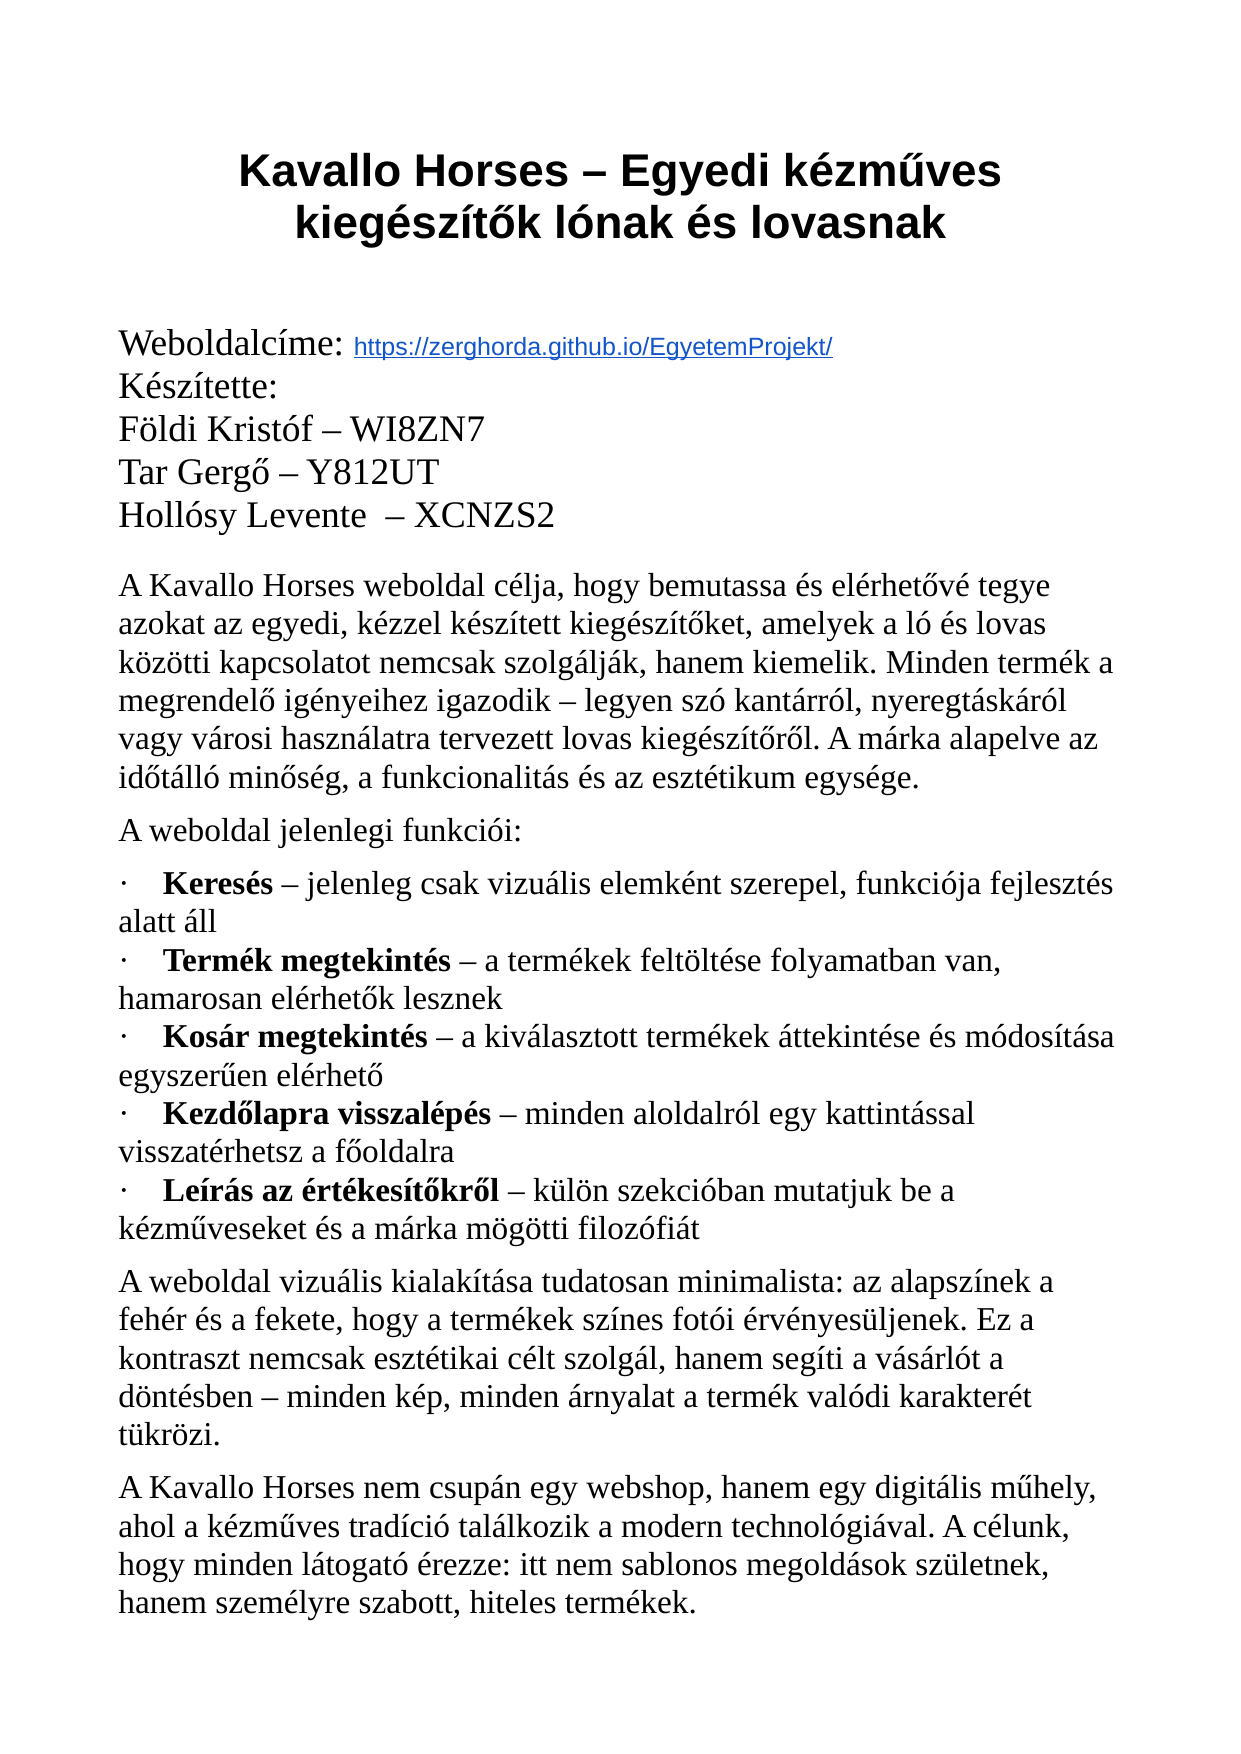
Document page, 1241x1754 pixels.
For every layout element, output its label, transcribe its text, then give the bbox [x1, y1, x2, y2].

text A Kavallo Horses weboldal célja, hogy bemutassa és elérhetővé tegye azokat az egyedi, kézzel készített kiegészítőket, amelyek a ló és lovas közötti kapcsolatot nemcsak szolgálják, hanem kiemelik. Minden termék a megrendelő igényeihez igazodik – legyen szó kantárról, nyeregtáskáról vagy városi használatra tervezett lovas kiegészítőről. A márka alapelve az időtálló minőség, a funkcionalitás és az esztétikum egysége. [118, 565, 1122, 795]
text A weboldal jelenlegi funkciói: [118, 810, 1122, 848]
text Készítette: [118, 363, 1122, 406]
text Weboldalcíme: https://zerghorda.github.io/EgyetemProjekt/ [118, 320, 1122, 363]
text · Keresés – jelenleg csak vizuális elemként szerepel, funkciója fejlesztés alatt áll · Termék megtekintés – a termékek feltöltése folyamatban van, hamarosan elérhetők lesznek · Kosár megtekintés – a kiválasztott termékek áttekintése és módosítása egyszerűen elérhető · Kezdőlapra visszalépés – minden aloldalról egy kattintással visszatérhetsz a főoldalra · Leírás az értékesítőkről – külön szekcióban mutatjuk be a kézműveseket és a márka mögötti filozófiát [118, 863, 1122, 1246]
text A Kavallo Horses nem csupán egy webshop, hanem egy digitális műhely, ahol a kézműves tradíció találkozik a modern technológiával. A célunk, hogy minden látogató érezze: itt nem sablonos megoldások születnek, hanem személyre szabott, hiteles termékek. [118, 1468, 1122, 1621]
title Kavallo Horses – Egyedi kézműves kiegészítők lónak és lovasnak [118, 143, 1122, 248]
text Tar Gergő – Y812UT [118, 449, 1122, 493]
text Földi Kristóf – WI8ZN7 [118, 406, 1122, 449]
text Hollósy Levente – XCNZS2 [118, 493, 1122, 536]
text A weboldal vizuális kialakítása tudatosan minimalista: az alapszínek a fehér és a fekete, hogy a termékek színes fotói érvényesüljenek. Ez a kontraszt nemcsak esztétikai célt szolgál, hanem segíti a vásárlót a döntésben – minden kép, minden árnyalat a termék valódi karakterét tükrözi. [118, 1261, 1122, 1453]
